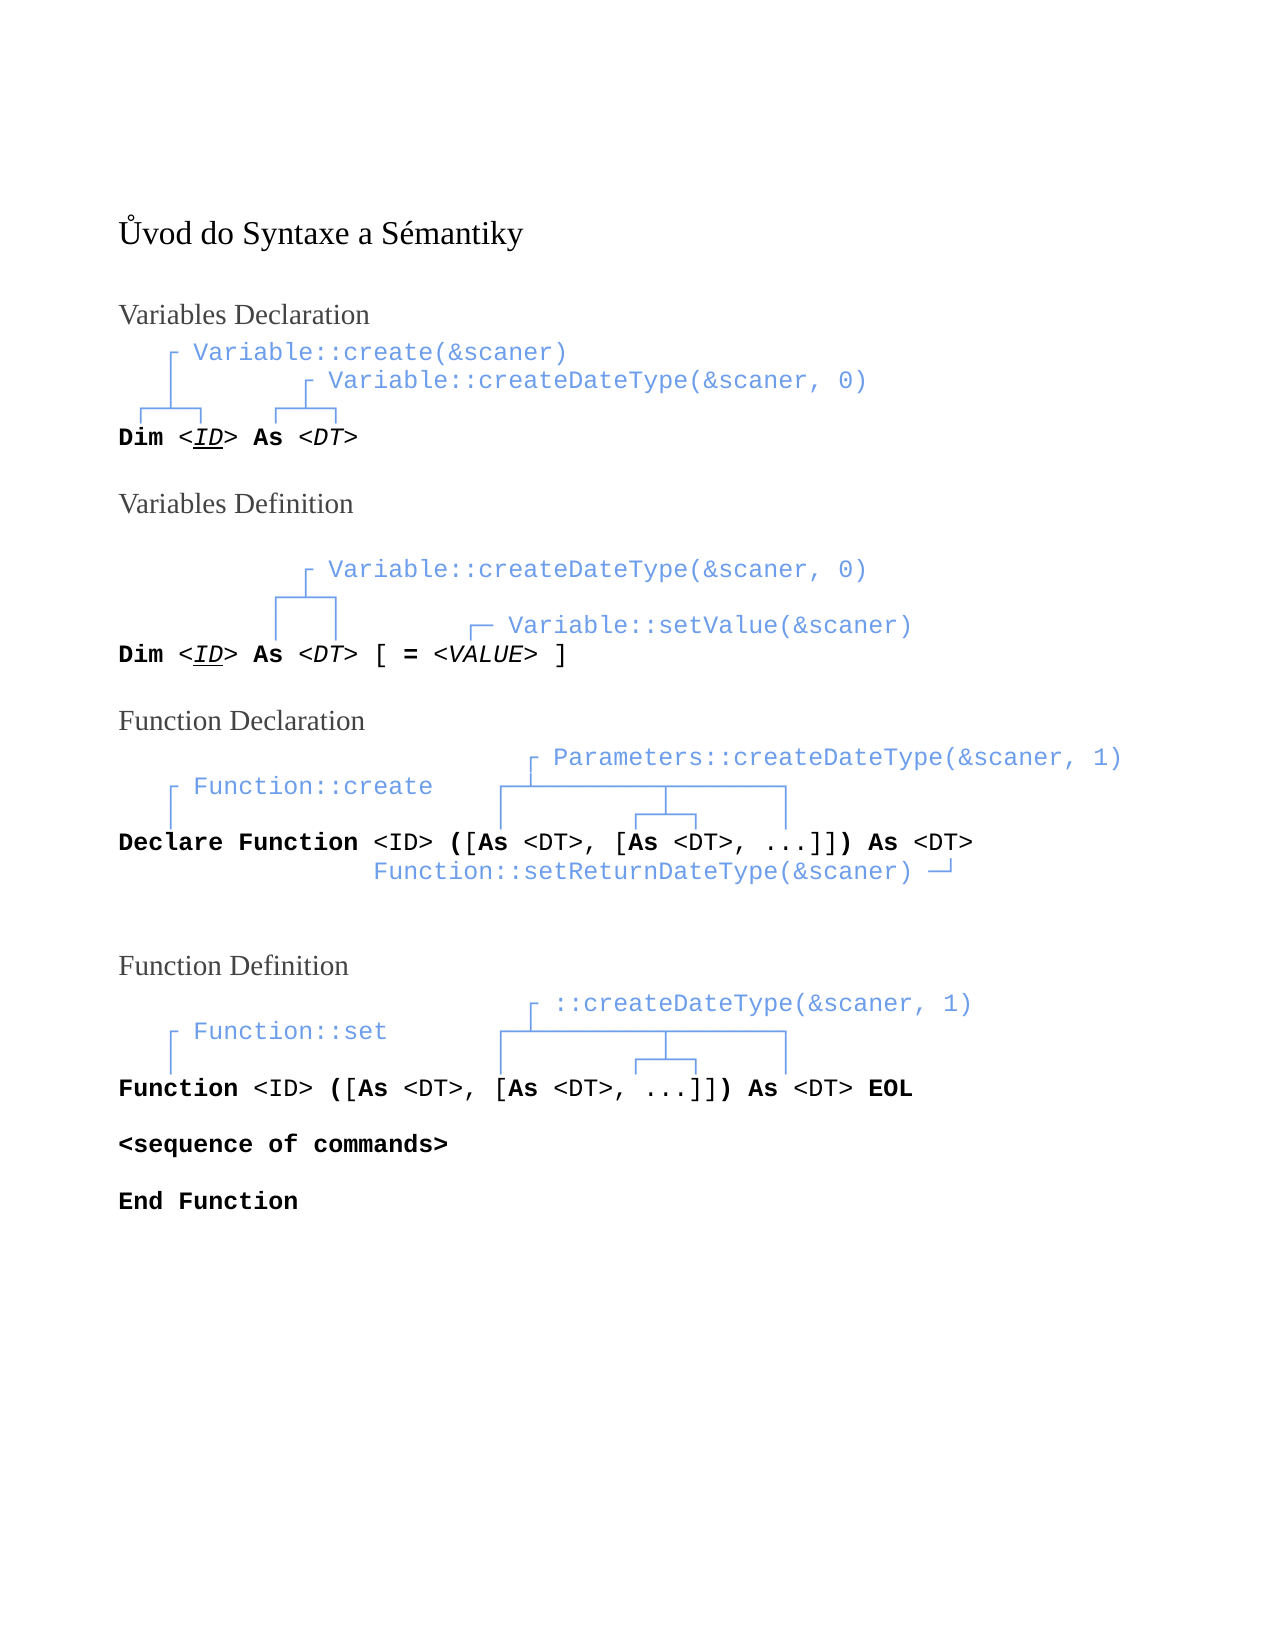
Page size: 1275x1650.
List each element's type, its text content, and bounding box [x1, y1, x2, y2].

subtitle Function Definition [118, 948, 1157, 982]
text │ │ ┌─┴─┐ │ [501, 802, 665, 830]
subtitle Function Declaration [118, 703, 1157, 737]
text ┌─┴─┐ [306, 585, 1157, 613]
text ┌ Function::create ┌─┴────────┬───────┐ [666, 787, 785, 802]
text │ │ ┌─┴─┐ │ [171, 1047, 500, 1075]
text Function <ID> ([As <DT>, [As <DT>, ...]]) As <DT> EOL [118, 1075, 1157, 1103]
text │ ┌ Variable::createDateType(&scaner, 0) [118, 367, 170, 396]
text ┌ Function::create ┌─┴────────┬───────┐ [531, 773, 1157, 802]
text │ │ ┌─┴─┐ │ [636, 815, 695, 830]
text ┌ Parameters::createDateType(&scaner, 1) [118, 745, 1157, 773]
text End Function [118, 1188, 1157, 1217]
text ┌ Function::set ┌─┴────────┬───────┐ [666, 1032, 785, 1047]
text Function::setReturnDateType(&scaner) ─┘ [118, 858, 1157, 887]
text │ │ ┌─┴─┐ │ [666, 1047, 785, 1075]
text ┌─┴─┐ [276, 598, 335, 613]
text │ │ ┌─ Variable::setValue(&scaner) [336, 613, 1157, 641]
text │ │ ┌─┴─┐ │ [501, 1047, 665, 1075]
text Dim <ID> As <DT> [ = <VALUE> ] [118, 641, 1157, 670]
text ┌ Function::set ┌─┴────────┬───────┐ [501, 1032, 665, 1047]
text │ │ ┌─┴─┐ │ [786, 802, 1157, 830]
text │ │ ┌─┴─┐ │ [666, 802, 785, 830]
text ┌ Variable::create(&scaner) [118, 339, 1157, 367]
text ┌─┴─┐ [118, 585, 305, 613]
text │ │ ┌─ Variable::setValue(&scaner) [276, 613, 335, 641]
text ┌ Function::create ┌─┴────────┬───────┐ [118, 773, 530, 802]
text ┌─┴─┐ ┌─┴─┐ [118, 396, 170, 424]
text ┌─┴─┐ ┌─┴─┐ [276, 409, 335, 424]
text Declare Function <ID> ([As <DT>, [As <DT>, ...]]) As <DT> [118, 830, 1157, 858]
text │ │ ┌─ Variable::setValue(&scaner) [118, 613, 275, 641]
text ┌ Function::create ┌─┴────────┬───────┐ [501, 787, 665, 802]
text ┌ Variable::createDateType(&scaner, 0) [118, 556, 1157, 585]
subtitle Variables Declaration [118, 297, 1157, 331]
subtitle Variables Definition [118, 486, 1157, 519]
text │ │ ┌─┴─┐ │ [171, 802, 500, 830]
subtitle Ůvod do Syntaxe a Sémantiky [118, 213, 1157, 251]
text ┌ ::createDateType(&scaner, 1) [118, 990, 1157, 1018]
text Dim <ID> As <DT> [118, 424, 1157, 452]
text ┌─┴─┐ ┌─┴─┐ [171, 396, 305, 424]
text │ │ ┌─┴─┐ │ [118, 802, 170, 830]
text ┌─┴─┐ ┌─┴─┐ [306, 396, 1157, 424]
text ┌ Function::set ┌─┴────────┬───────┐ [118, 1018, 530, 1047]
text ┌ Function::set ┌─┴────────┬───────┐ [531, 1018, 1157, 1047]
text │ │ ┌─┴─┐ │ [118, 1047, 170, 1075]
text │ ┌ Variable::createDateType(&scaner, 0) [171, 367, 1157, 396]
text ┌─┴─┐ ┌─┴─┐ [141, 409, 200, 424]
text <sequence of commands> [118, 1132, 1157, 1160]
text │ │ ┌─┴─┐ │ [636, 1060, 695, 1075]
text │ │ ┌─┴─┐ │ [786, 1047, 1157, 1075]
